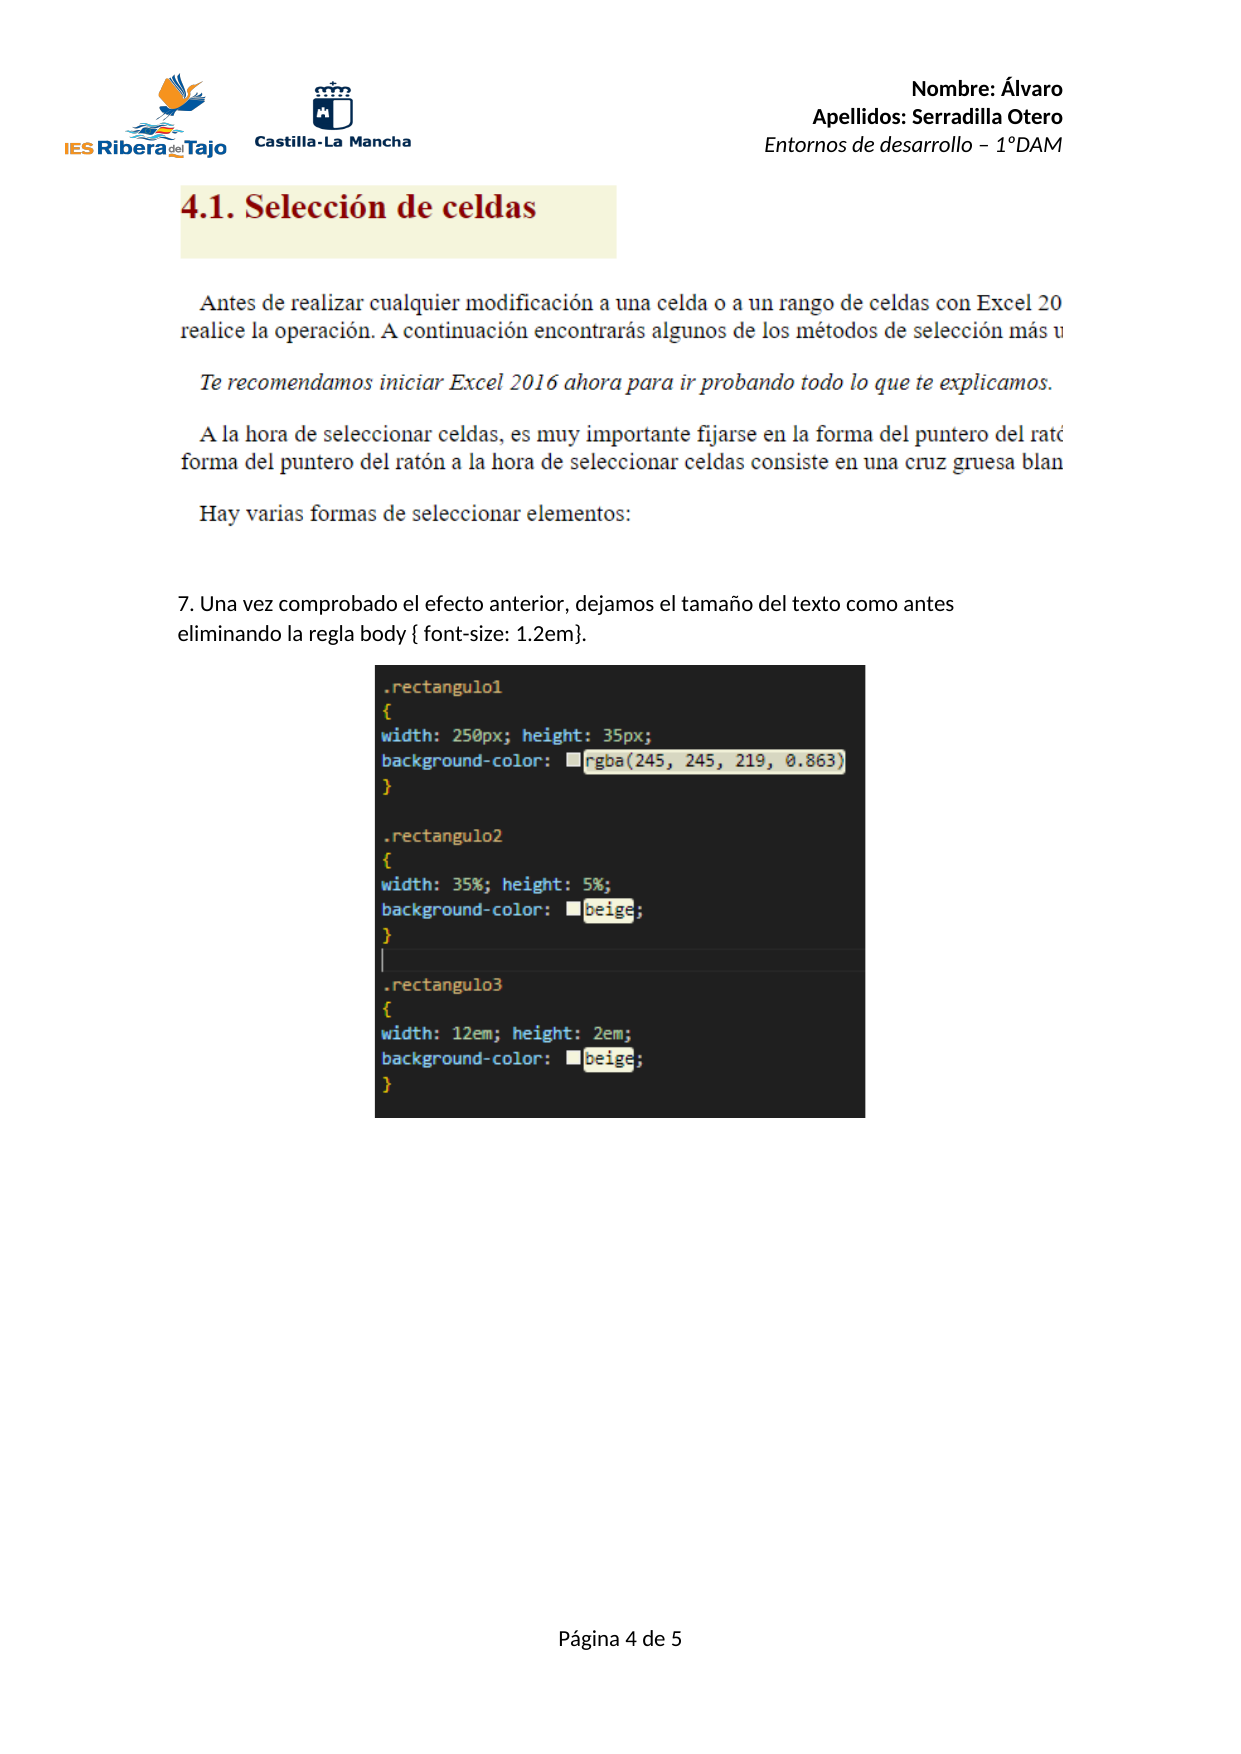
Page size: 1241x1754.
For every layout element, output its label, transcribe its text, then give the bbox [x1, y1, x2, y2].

picture [177, 164, 1063, 540]
text 7. Una vez comprobado el efecto anterior, dejamos el tamaño del texto como antes eliminando la regla body { font-size: 1.2em}. [177, 589, 1063, 647]
picture [374, 665, 866, 1118]
picture [233, 73, 432, 158]
picture [65, 73, 227, 158]
